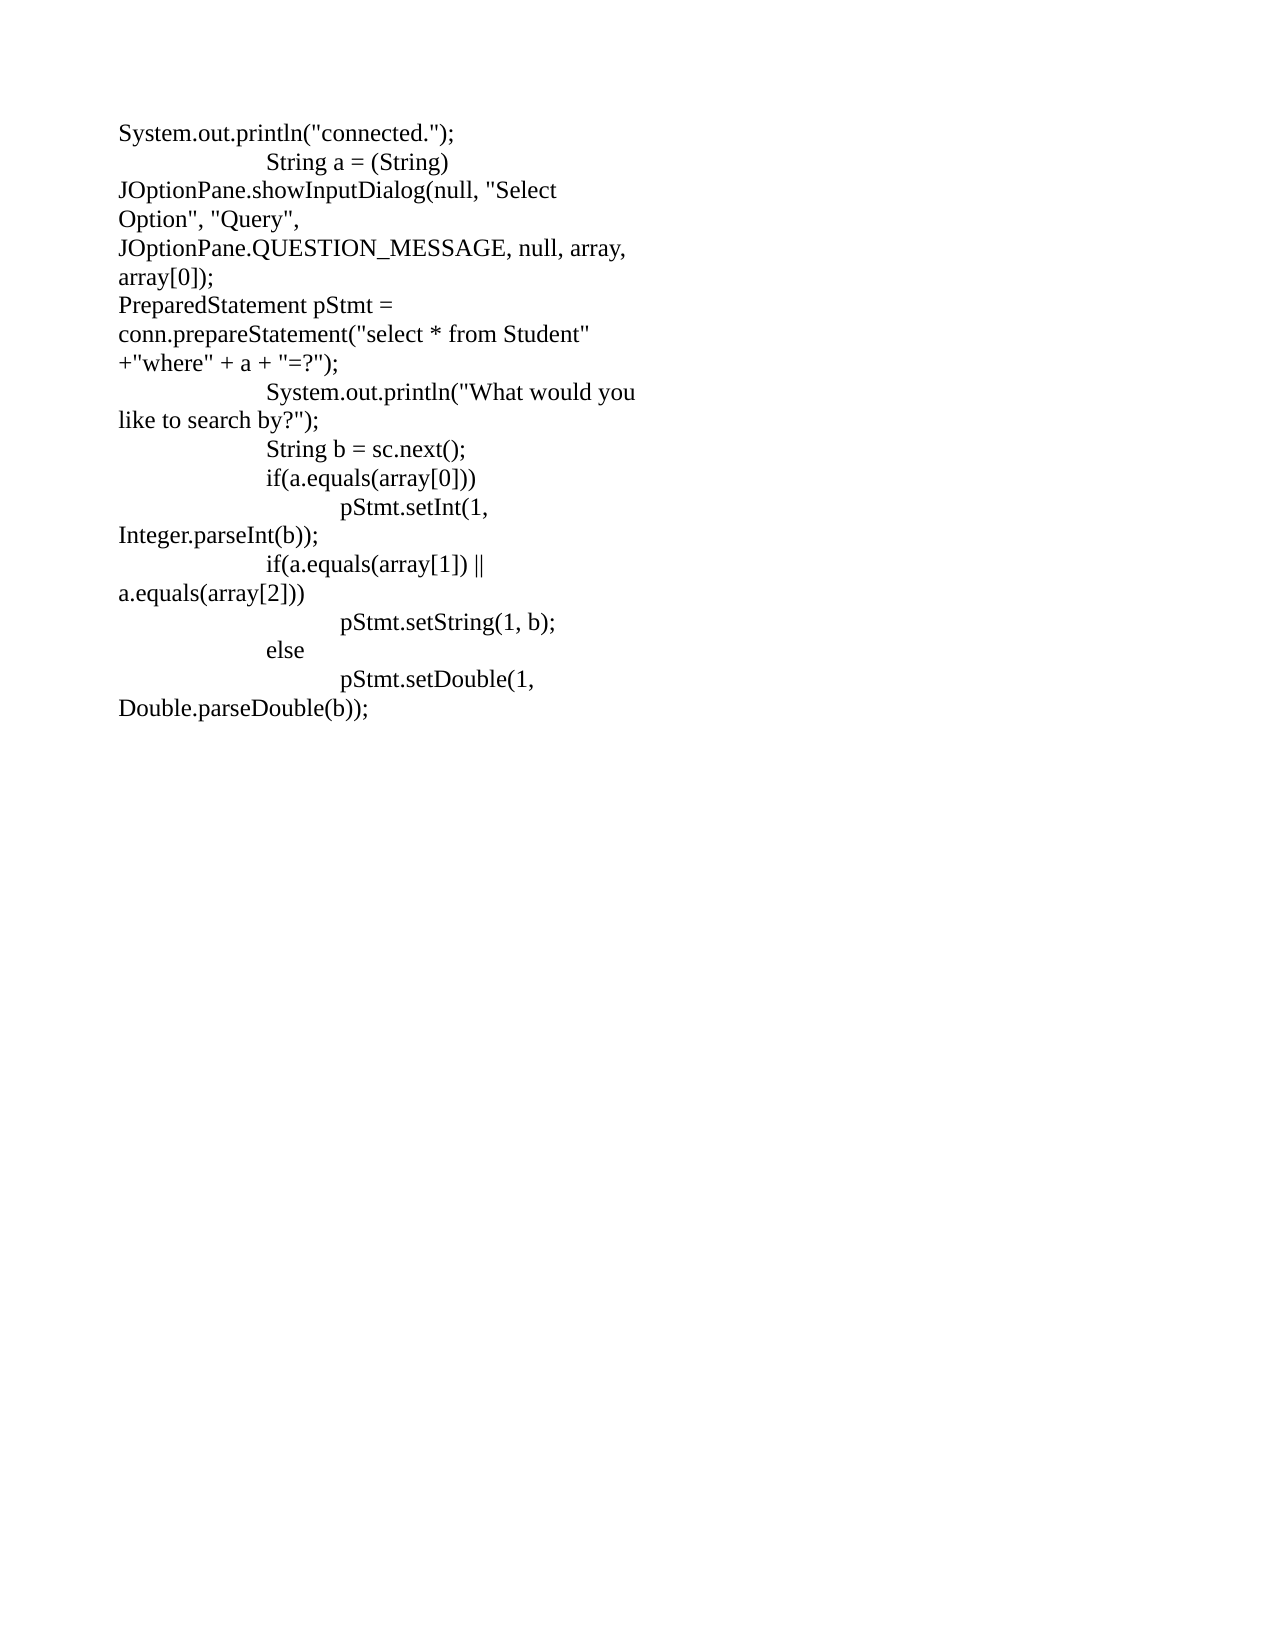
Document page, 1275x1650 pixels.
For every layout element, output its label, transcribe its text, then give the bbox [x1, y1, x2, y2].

text System.out.println("connected."); [118, 118, 637, 147]
text pStmt.setInt(1, Integer.parseInt(b)); [118, 492, 637, 549]
text String a = (String) JOptionPane.showInputDialog(null, "Select Option", "Query", JOptionPane.QUESTION_MESSAGE, null, array, array[0]); [118, 147, 637, 291]
text pStmt.setDouble(1, Double.parseDouble(b)); [118, 664, 637, 722]
text if(a.equals(array[1]) || a.equals(array[2])) [118, 549, 637, 607]
text else [118, 636, 637, 664]
text System.out.println("What would you like to search by?"); [118, 377, 637, 434]
text String b = sc.next(); [118, 434, 637, 463]
text if(a.equals(array[0])) [118, 463, 637, 492]
text PreparedStatement pStmt = conn.prepareStatement("select * from Student" +"where" + a + "=?"); [118, 291, 637, 377]
text pStmt.setString(1, b); [118, 607, 637, 636]
